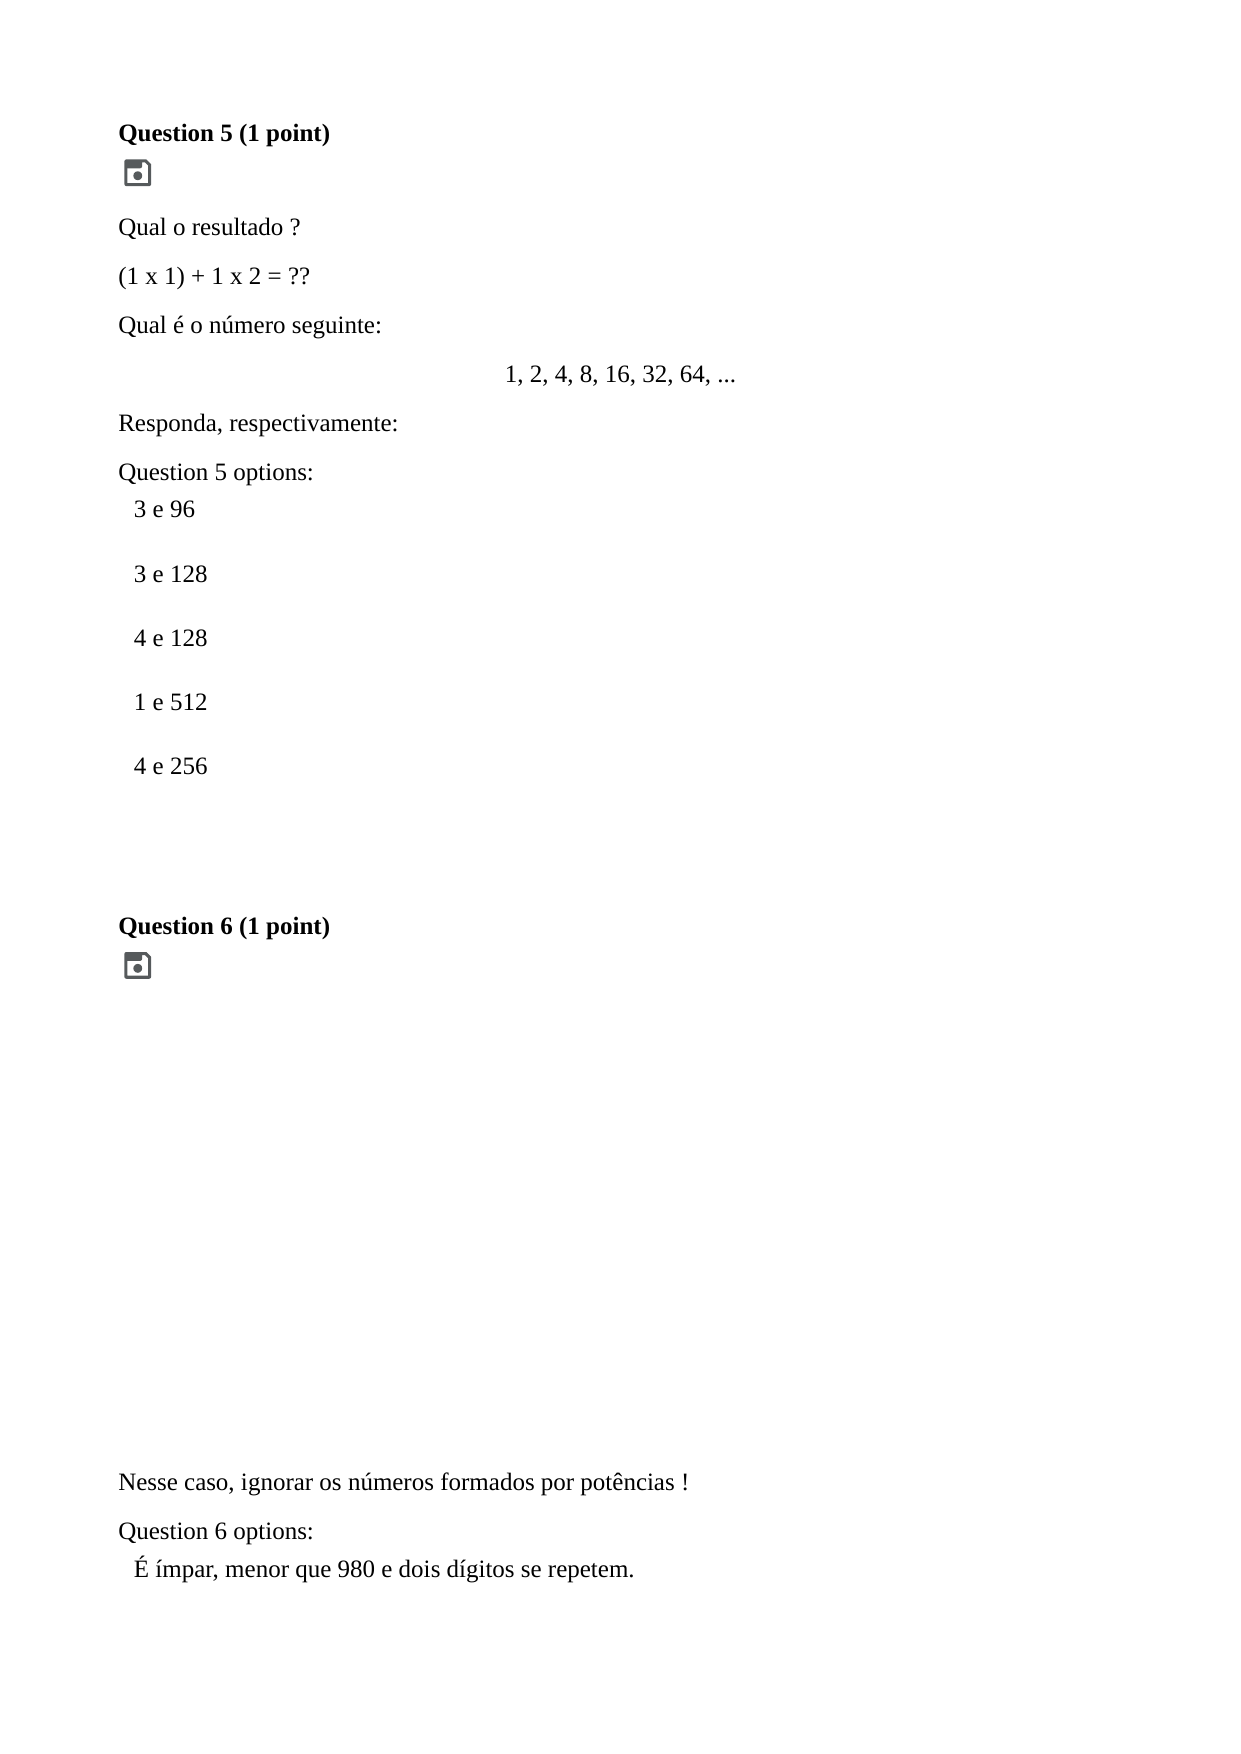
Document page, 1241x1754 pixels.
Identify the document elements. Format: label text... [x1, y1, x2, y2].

table_header [118, 492, 131, 556]
subtitle Question 6 (1 point) [118, 911, 1122, 939]
text (1 x 1) + 1 x 2 = ?? [118, 261, 1122, 290]
table_cell [118, 556, 131, 620]
table_header É ímpar, menor que 980 e dois dígitos se repetem. [131, 1551, 651, 1615]
text Nesse caso, ignorar os números formados por potências ! [118, 1467, 1122, 1496]
table_cell 1 e 512 [131, 684, 222, 748]
table_cell [118, 748, 131, 812]
subtitle Question 5 (1 point) [118, 118, 1122, 147]
text Qual o resultado ? [118, 212, 1122, 241]
table_header [118, 1551, 131, 1615]
table_cell [118, 684, 131, 748]
table_cell 4 e 128 [131, 620, 222, 684]
table_cell [118, 620, 131, 684]
text 1, 2, 4, 8, 16, 32, 64, ... [118, 359, 1122, 388]
table_cell 4 e 256 [131, 748, 222, 812]
table_header 3 e 96 [131, 492, 222, 556]
text Question 6 options: [118, 1516, 1122, 1545]
text Qual é o número seguinte: [118, 310, 1122, 339]
text Responda, respectivamente: [118, 408, 1122, 437]
table_cell 3 e 128 [131, 556, 222, 620]
text Question 5 options: [118, 457, 1122, 486]
